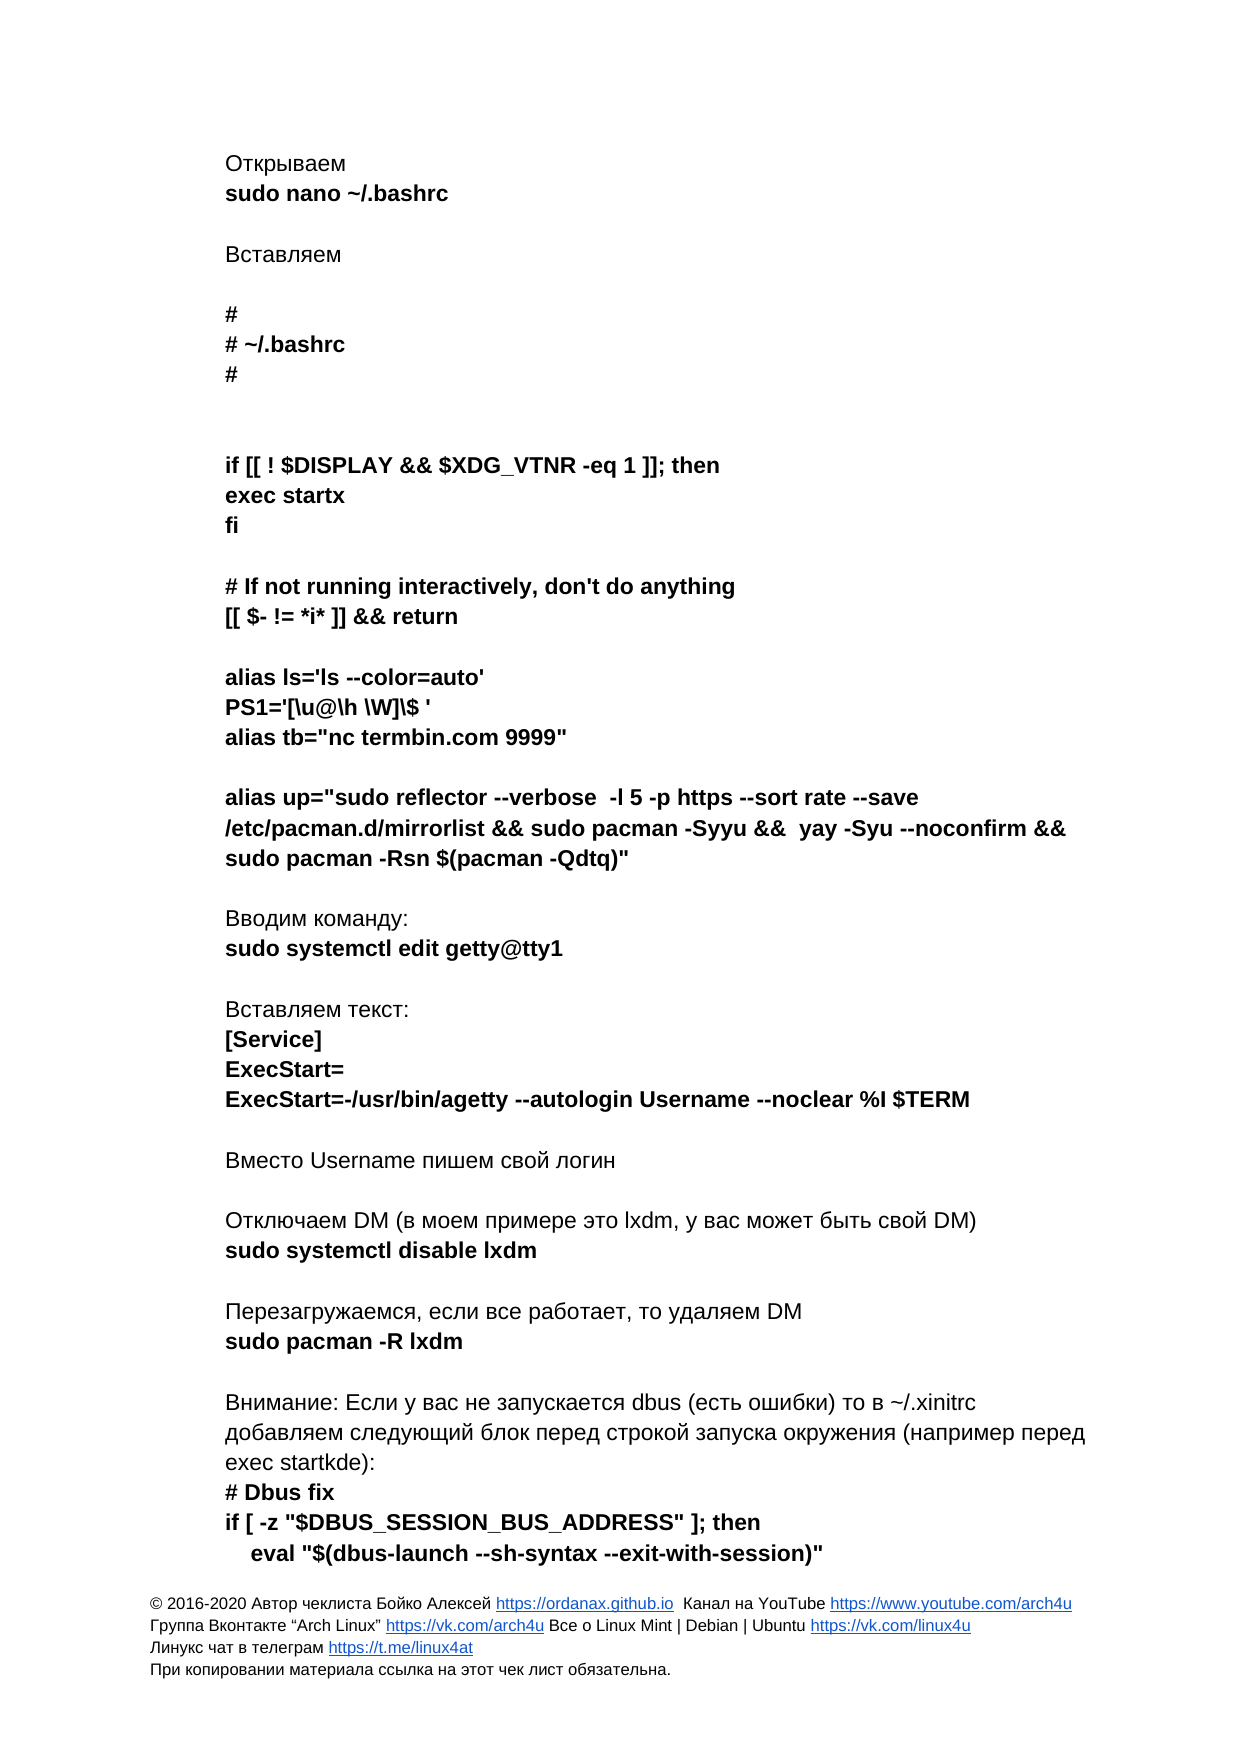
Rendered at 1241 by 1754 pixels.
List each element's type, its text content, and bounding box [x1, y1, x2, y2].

text Открываем [225, 150, 1090, 176]
text ExecStart=-/usr/bin/agetty --autologin Username --noclear %I $TERM [225, 1086, 1090, 1113]
text # Dbus fix if [ -z "$DBUS_SESSION_BUS_ADDRESS" ]; then eval "$(dbus-launch --sh-syntax --exit-with-session)" [225, 1479, 1090, 1566]
text Отключаем DM (в моем примере это lxdm, у вас может быть свой DM) [225, 1207, 1090, 1234]
text Вводим команду: [225, 905, 1090, 932]
text ExecStart= [225, 1056, 1090, 1083]
text exec startx [225, 482, 1090, 509]
text [[ $- != *i* ]] && return [225, 603, 1090, 629]
text # ~/.bashrc [225, 331, 1090, 358]
text [Service] [225, 1026, 1090, 1052]
text sudo nano ~/.bashrc [225, 180, 1090, 207]
text Перезагружаемся, если все работает, то удаляем DM [225, 1298, 1090, 1324]
text PS1='[\u@\h \W]\$ ' [225, 694, 1090, 720]
text Вставляем текст: [225, 996, 1090, 1022]
text if [[ ! $DISPLAY && $XDG_VTNR -eq 1 ]]; then [225, 452, 1090, 478]
text alias tb="nc termbin.com 9999" [225, 724, 1090, 750]
text sudo systemctl disable lxdm [225, 1237, 1090, 1264]
text # If not running interactively, don't do anything [225, 573, 1090, 599]
text sudo pacman -R lxdm [225, 1328, 1090, 1354]
text fi [225, 512, 1090, 539]
text Вставляем [225, 241, 1090, 267]
text alias up="sudo reflector --verbose -l 5 -p https --sort rate --save /etc/pacman.d/mirrorlist && sudo pacman -Syyu && yay -Syu --noconfirm && sudo pacman -Rsn $(pacman -Qdtq)" [225, 784, 1090, 871]
text Вместо Username пишем свой логин [225, 1147, 1090, 1173]
text sudo systemctl edit getty@tty1 [225, 935, 1090, 962]
text alias ls='ls --color=auto' [225, 663, 1090, 690]
text # [225, 301, 1090, 327]
text Внимание: Еcли у вас не запускается dbus (есть ошибки) то в ~/.xinitrc добавляем следующий блок перед строкой запуска окружения (например перед exec startkde): [225, 1388, 1090, 1475]
text # [225, 361, 1090, 388]
